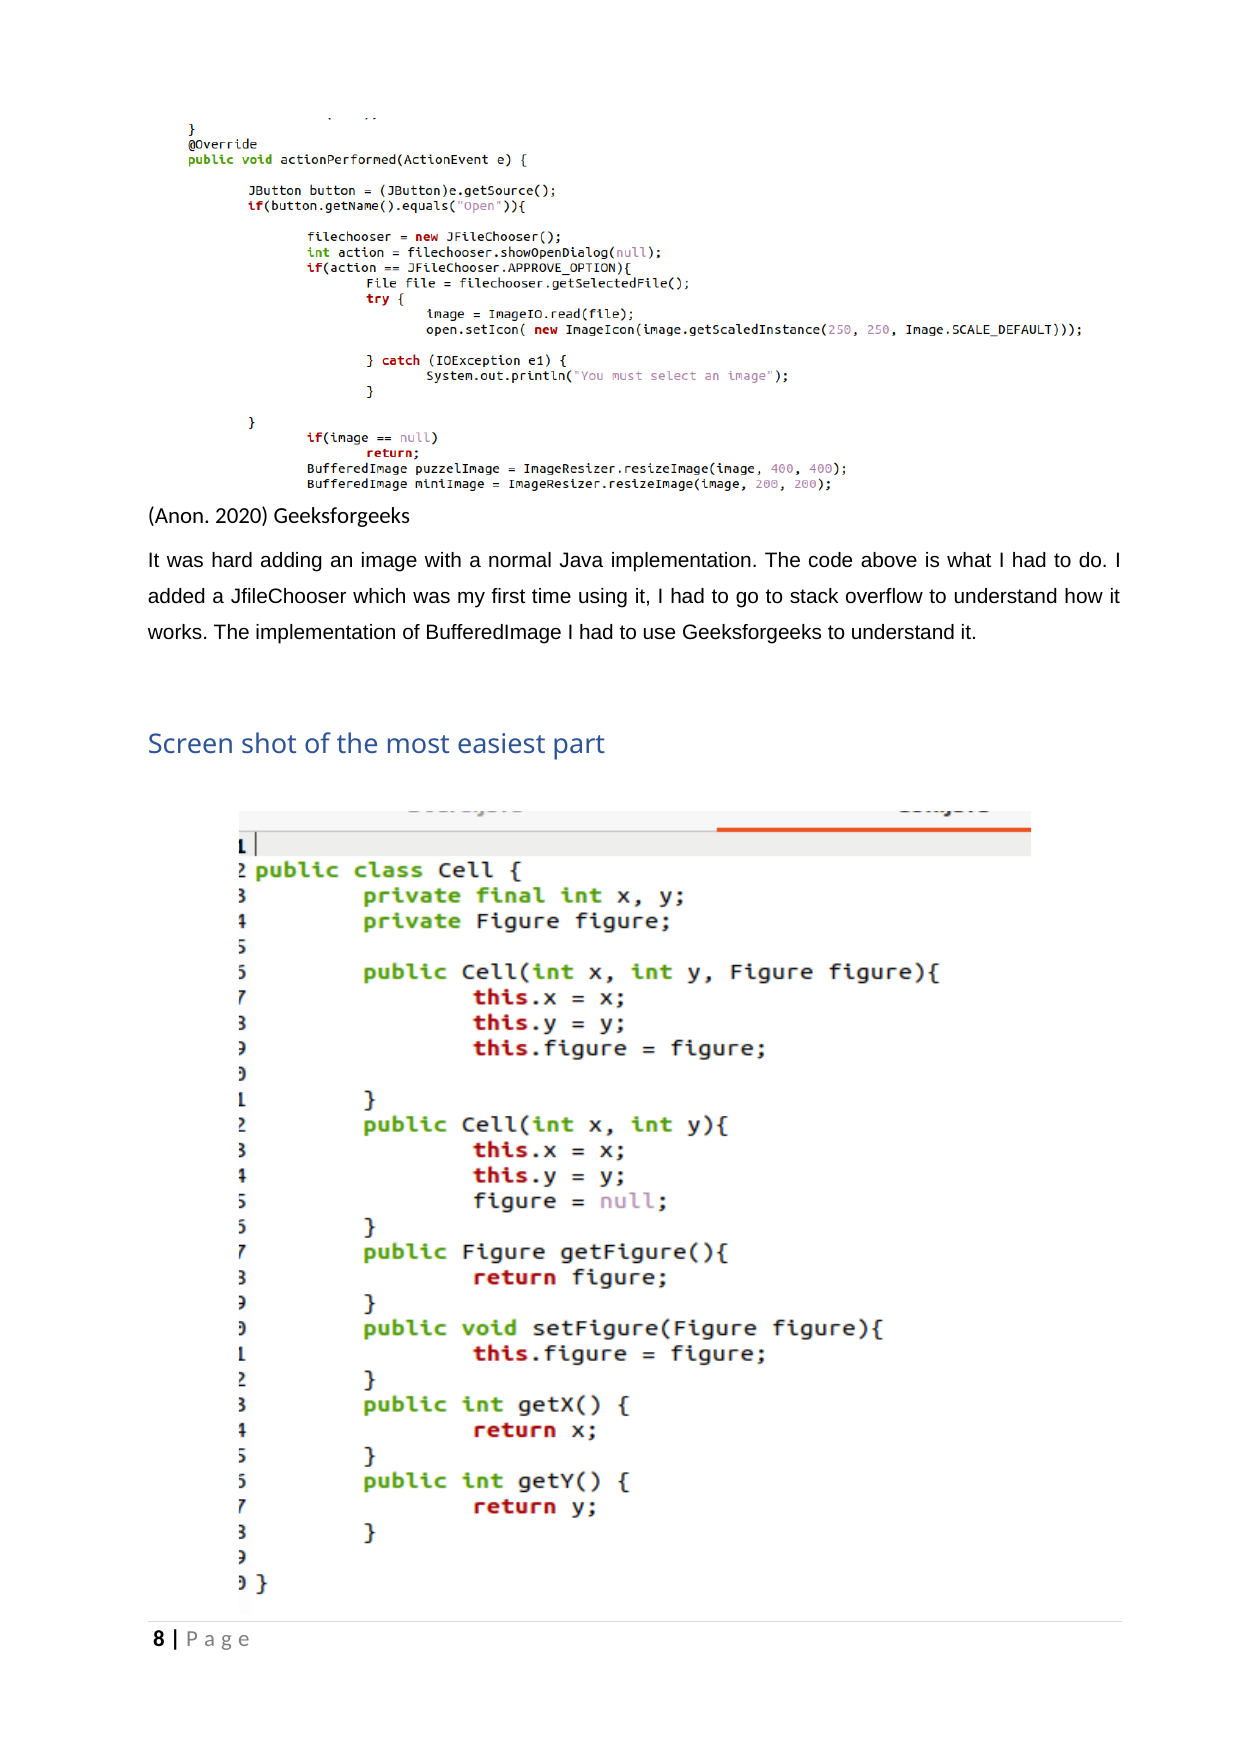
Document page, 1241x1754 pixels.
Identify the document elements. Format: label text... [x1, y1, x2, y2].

picture [238, 811, 1032, 1614]
text (Anon. 2020) Geeksforgeeks [148, 499, 1122, 529]
subtitle Screen shot of the most easiest part [148, 725, 1122, 762]
text It was hard adding an image with a normal Java implementation. The code above is what I had to do. I added a JfileChooser which was my first time using it, I had to go to stack overflow to understand how it works. The implementation of BufferedImage I had to use Geeksforgeeks to understand it. [148, 548, 1122, 643]
picture [147, 118, 1123, 499]
